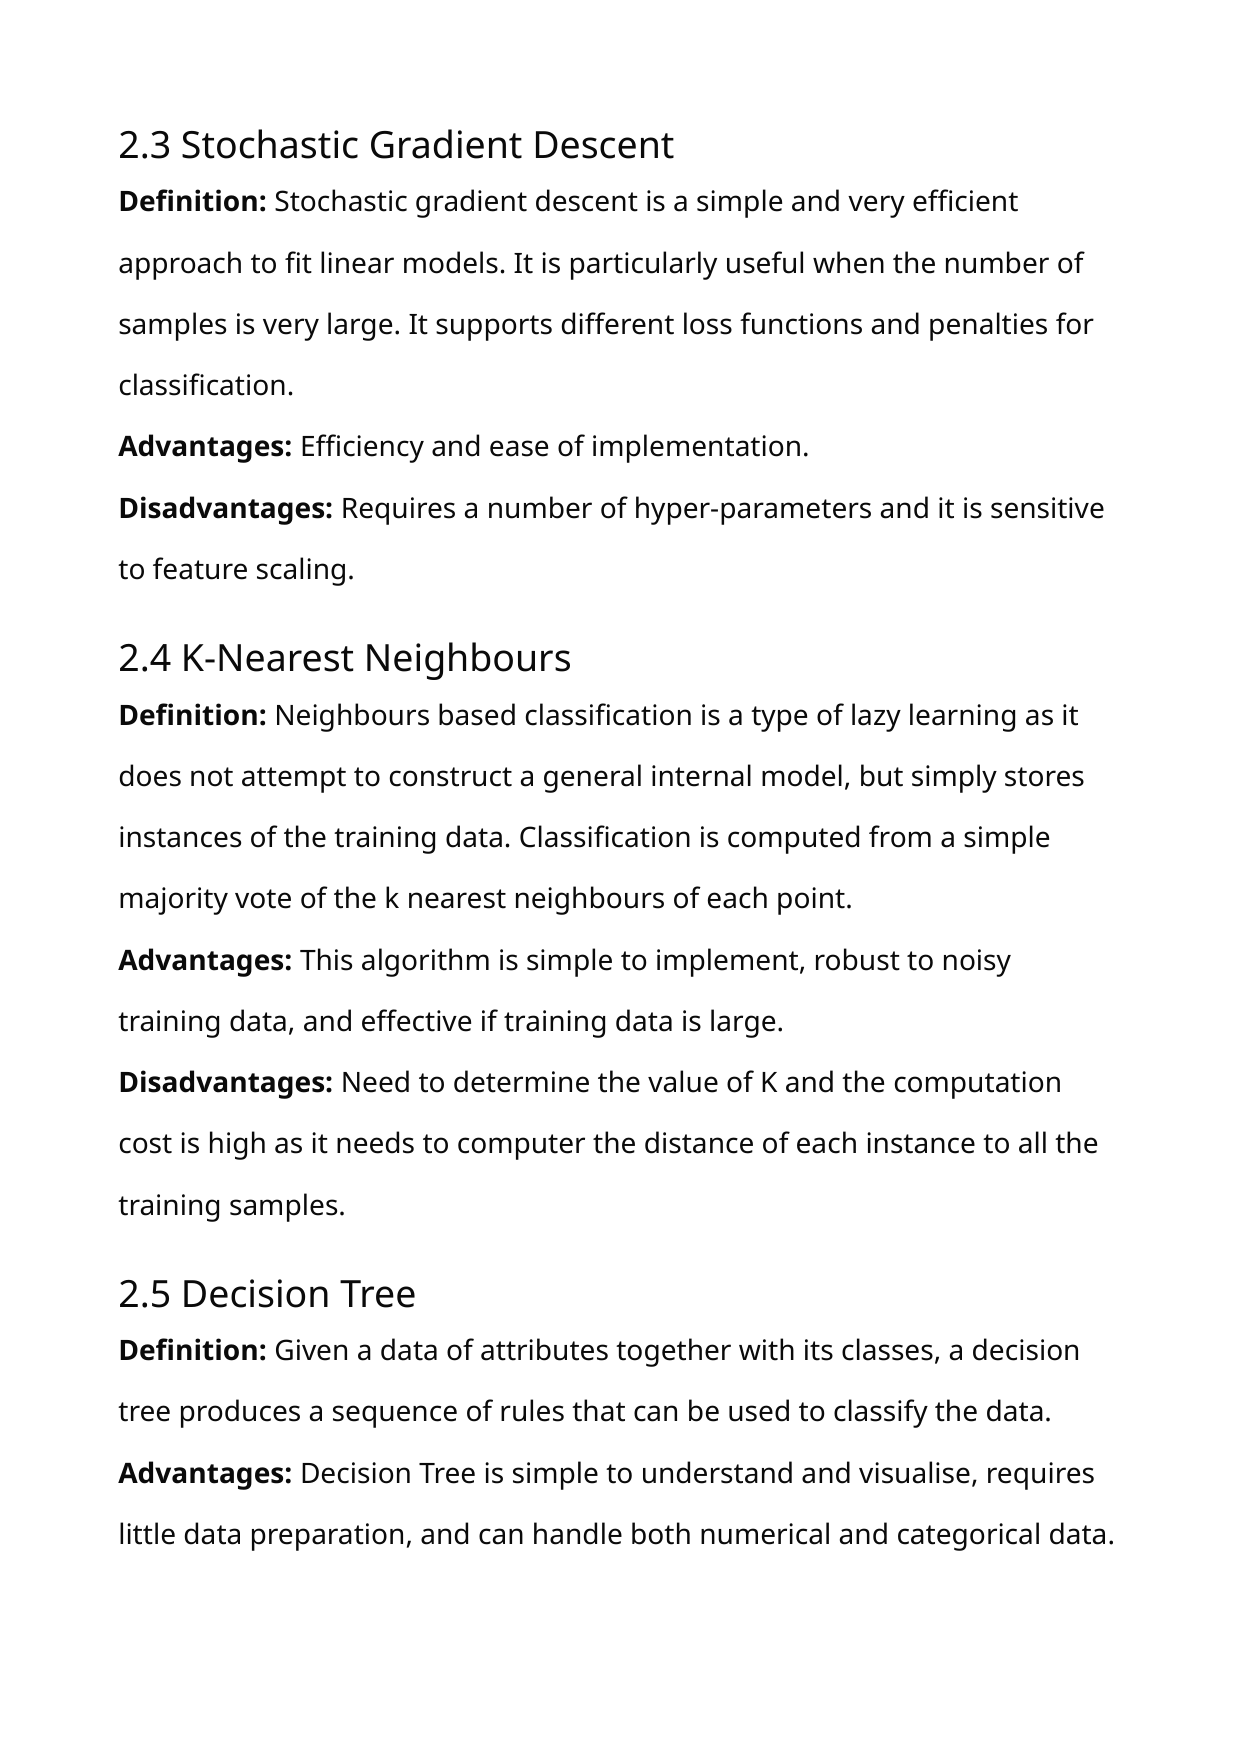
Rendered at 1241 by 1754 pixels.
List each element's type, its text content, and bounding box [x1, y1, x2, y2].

text Advantages: Efficiency and ease of implementation. [118, 427, 1122, 465]
subtitle 2.5 Decision Tree [118, 1267, 1122, 1318]
text Definition: Stochastic gradient descent is a simple and very efficient approach to fit linear models. It is particularly useful when the number of samples is very large. It supports different loss functions and penalties for classification. [118, 182, 1122, 404]
text Disadvantages: Need to determine the value of K and the computation cost is high as it needs to computer the distance of each instance to all the training samples. [118, 1062, 1122, 1223]
text Definition: Given a data of attributes together with its classes, a decision tree produces a sequence of rules that can be used to classify the data. [118, 1330, 1122, 1430]
text Disadvantages: Requires a number of hyper-parameters and it is sensitive to feature scaling. [118, 488, 1122, 587]
text Definition: Neighbours based classification is a type of lazy learning as it does not attempt to construct a general internal model, but simply stores instances of the training data. Classification is computed from a simple majority vote of the k nearest neighbours of each point. [118, 695, 1122, 917]
text Advantages: Decision Tree is simple to understand and visualise, requires little data preparation, and can handle both numerical and categorical data. [118, 1453, 1122, 1552]
subtitle 2.4 K-Nearest Neighbours [118, 631, 1122, 682]
text Advantages: This algorithm is simple to implement, robust to noisy training data, and effective if training data is large. [118, 940, 1122, 1039]
subtitle 2.3 Stochastic Gradient Descent [118, 118, 1122, 169]
